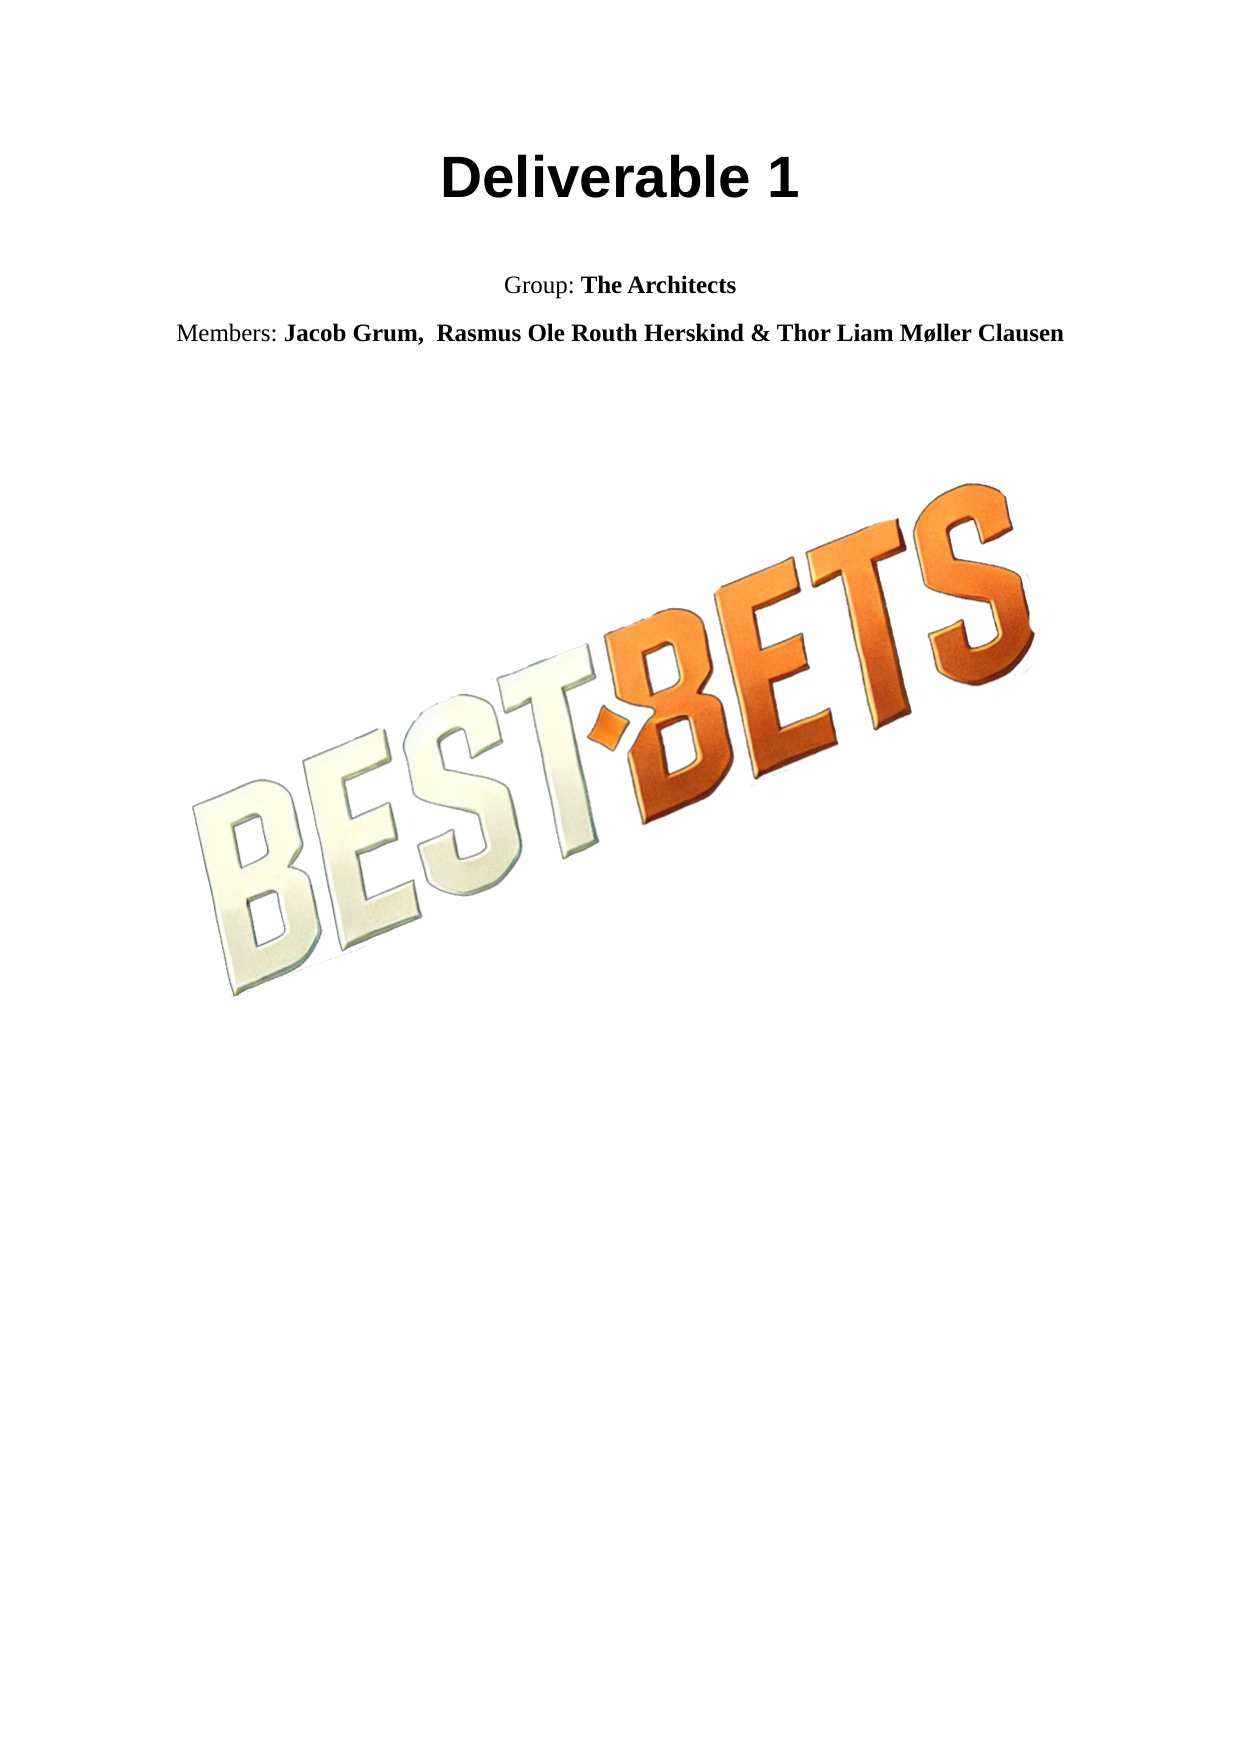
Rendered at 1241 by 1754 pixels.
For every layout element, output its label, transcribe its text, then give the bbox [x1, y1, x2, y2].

text Members: Jacob Grum, Rasmus Ole Routh Herskind & Thor Liam Møller Clausen [118, 318, 1122, 347]
picture [161, 413, 1080, 1104]
title Deliverable 1 [118, 143, 1122, 210]
text Group: The Architects [118, 270, 1122, 299]
